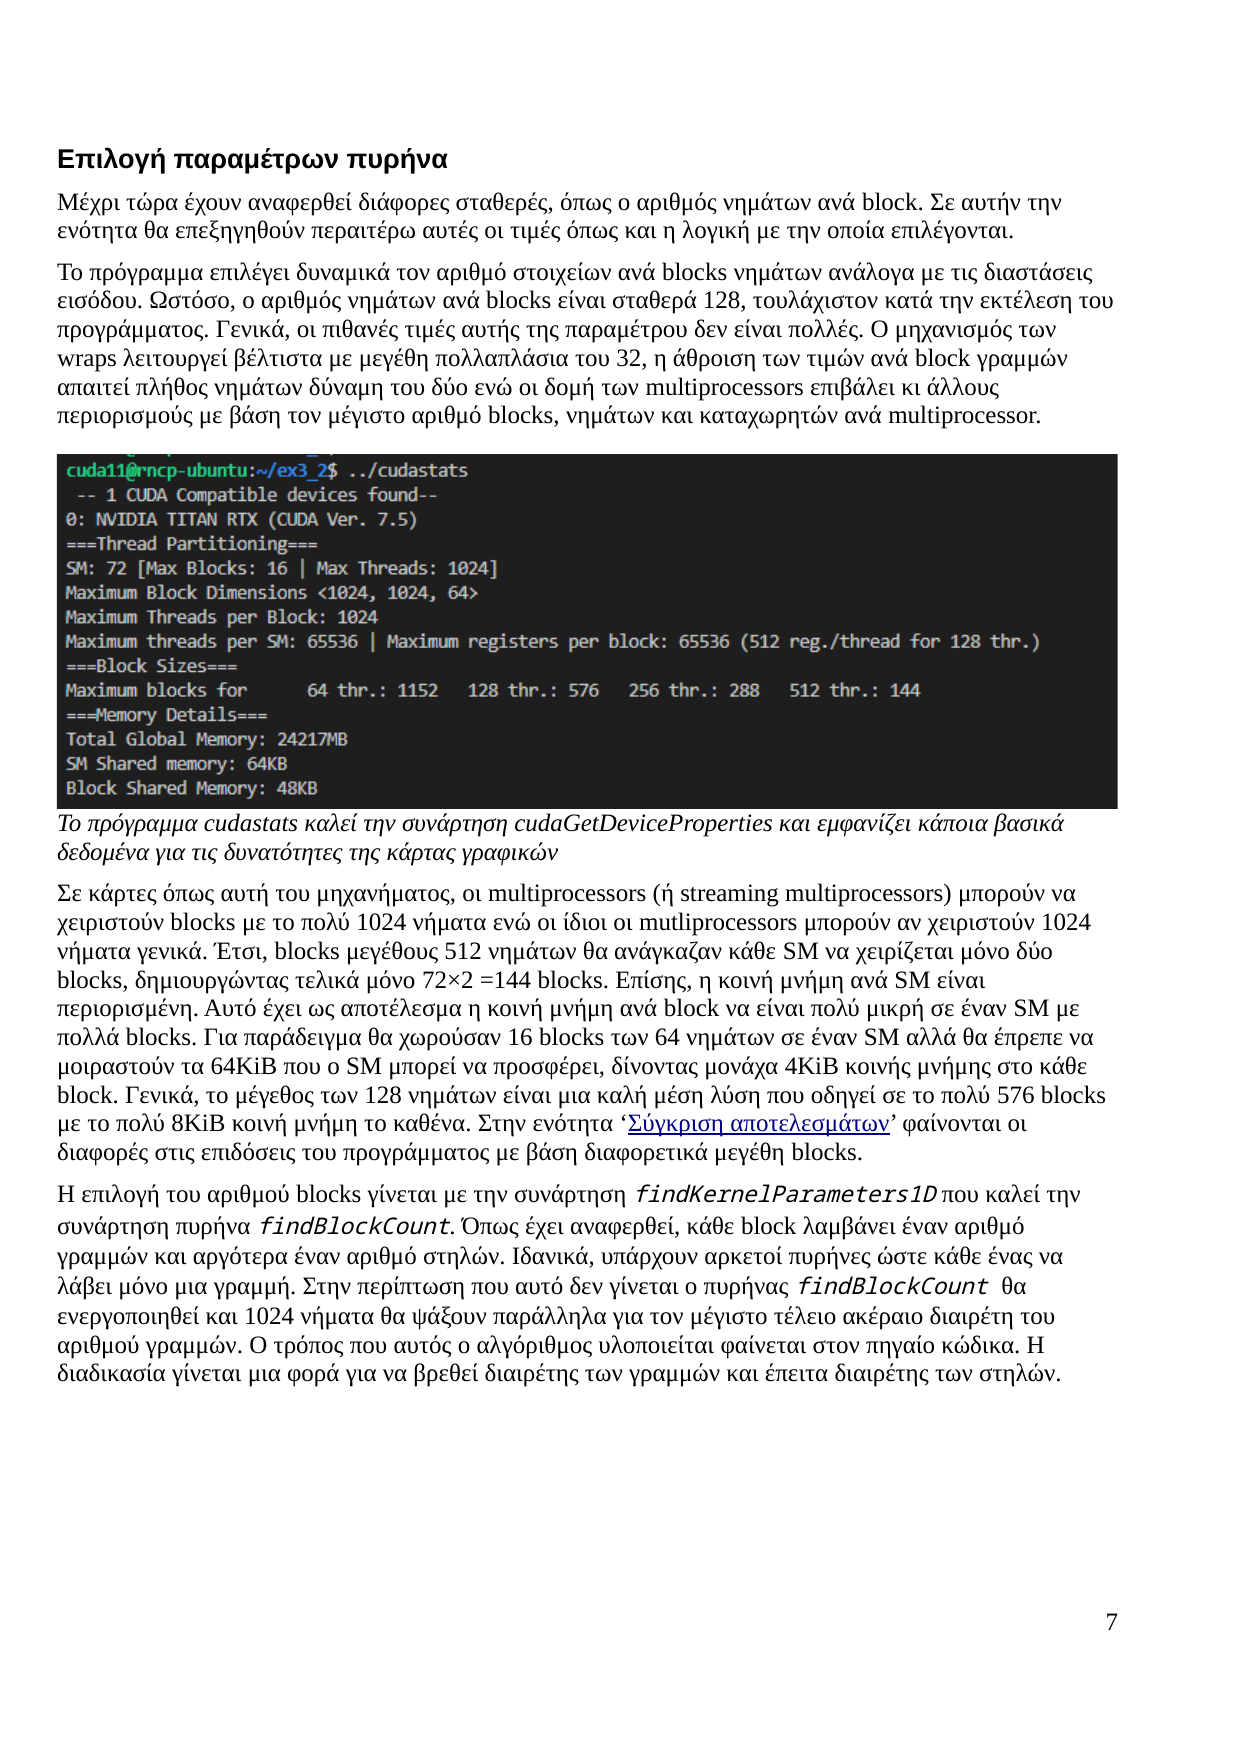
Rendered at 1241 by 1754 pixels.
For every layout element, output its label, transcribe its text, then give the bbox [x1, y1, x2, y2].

picture [56, 454, 1118, 809]
text Το πρόγραμμα cudastats καλεί την συνάρτηση cudaGetDeviceProperties και εμφανίζει κάποια βασικά δεδομένα για τις δυνατότητες της κάρτας γραφικών [57, 809, 1118, 866]
text Μέχρι τώρα έχουν αναφερθεί διάφορες σταθερές, όπως ο αριθμός νημάτων ανά block. Σε αυτήν την ενότητα θα επεξηγηθούν περαιτέρω αυτές οι τιμές όπως και η λογική με την οποία επιλέγονται. [57, 187, 1118, 244]
text Η επιλογή του αριθμού blocks γίνεται με την συνάρτηση findKernelParameters1D που καλεί την συνάρτηση πυρήνα findBlockCount. Όπως έχει αναφερθεί, κάθε block λαμβάνει έναν αριθμό γραμμών και αργότερα έναν αριθμό στηλών. Ιδανικά, υπάρχουν αρκετοί πυρήνες ώστε κάθε ένας να λάβει μόνο μια γραμμή. Στην περίπτωση που αυτό δεν γίνεται ο πυρήνας findBlockCount θα ενεργοποιηθεί και 1024 νήματα θα ψάξουν παράλληλα για τον μέγιστο τέλειο ακέραιο διαιρέτη του αριθμού γραμμών. Ο τρόπος που αυτός ο αλγόριθμος υλοποιείται φαίνεται στον πηγαίο κώδικα. Η διαδικασία γίνεται μια φορά για να βρεθεί διαιρέτης των γραμμών και έπειτα διαιρέτης των στηλών. [57, 1178, 1118, 1387]
text Σε κάρτες όπως αυτή του μηχανήματος, οι multiprocessors (ή streaming multiprocessors) μπορούν να χειριστούν blocks με το πολύ 1024 νήματα ενώ οι ίδιοι οι mutliprocessors μπορούν αν χειριστούν 1024 νήματα γενικά. Έτσι, blocks μεγέθους 512 νημάτων θα ανάγκαζαν κάθε SM να χειρίζεται μόνο δύο blocks, δημιουργώντας τελικά μόνο 72×2 =144 blocks. Επίσης, η κοινή μνήμη ανά SM είναι περιορισμένη. Αυτό έχει ως αποτέλεσμα η κοινή μνήμη ανά block να είναι πολύ μικρή σε έναν SM με πολλά blocks. Για παράδειγμα θα χωρούσαν 16 blocks των 64 νημάτων σε έναν SM αλλά θα έπρεπε να μοιραστούν τα 64KiB που ο SM μπορεί να προσφέρει, δίνοντας μονάχα 4KiB κοινής μνήμης στο κάθε block. Γενικά, το μέγεθος των 128 νημάτων είναι μια καλή μέση λύση που οδηγεί σε το πολύ 576 blocks με το πολύ 8KiB κοινή μνήμη το καθένα. Στην ενότητα ‘Σύγκριση αποτελεσμάτων’ φαίνονται οι διαφορές στις επιδόσεις του προγράμματος με βάση διαφορετικά μεγέθη blocks. [57, 878, 1118, 1166]
subtitle Επιλογή παραμέτρων πυρήνα [57, 143, 1118, 174]
text Το πρόγραμμα επιλέγει δυναμικά τον αριθμό στοιχείων ανά blocks νημάτων ανάλογα με τις διαστάσεις εισόδου. Ωστόσο, ο αριθμός νημάτων ανά blocks είναι σταθερά 128, τουλάχιστον κατά την εκτέλεση του προγράμματος. Γενικά, οι πιθανές τιμές αυτής της παραμέτρου δεν είναι πολλές. Ο μηχανισμός των wraps λειτουργεί βέλτιστα με μεγέθη πολλαπλάσια του 32, η άθροιση των τιμών ανά block γραμμών απαιτεί πλήθος νημάτων δύναμη του δύο ενώ οι δομή των multiprocessors επιβάλει κι άλλους περιορισμούς με βάση τον μέγιστο αριθμό blocks, νημάτων και καταχωρητών ανά multiprocessor. [57, 257, 1118, 429]
